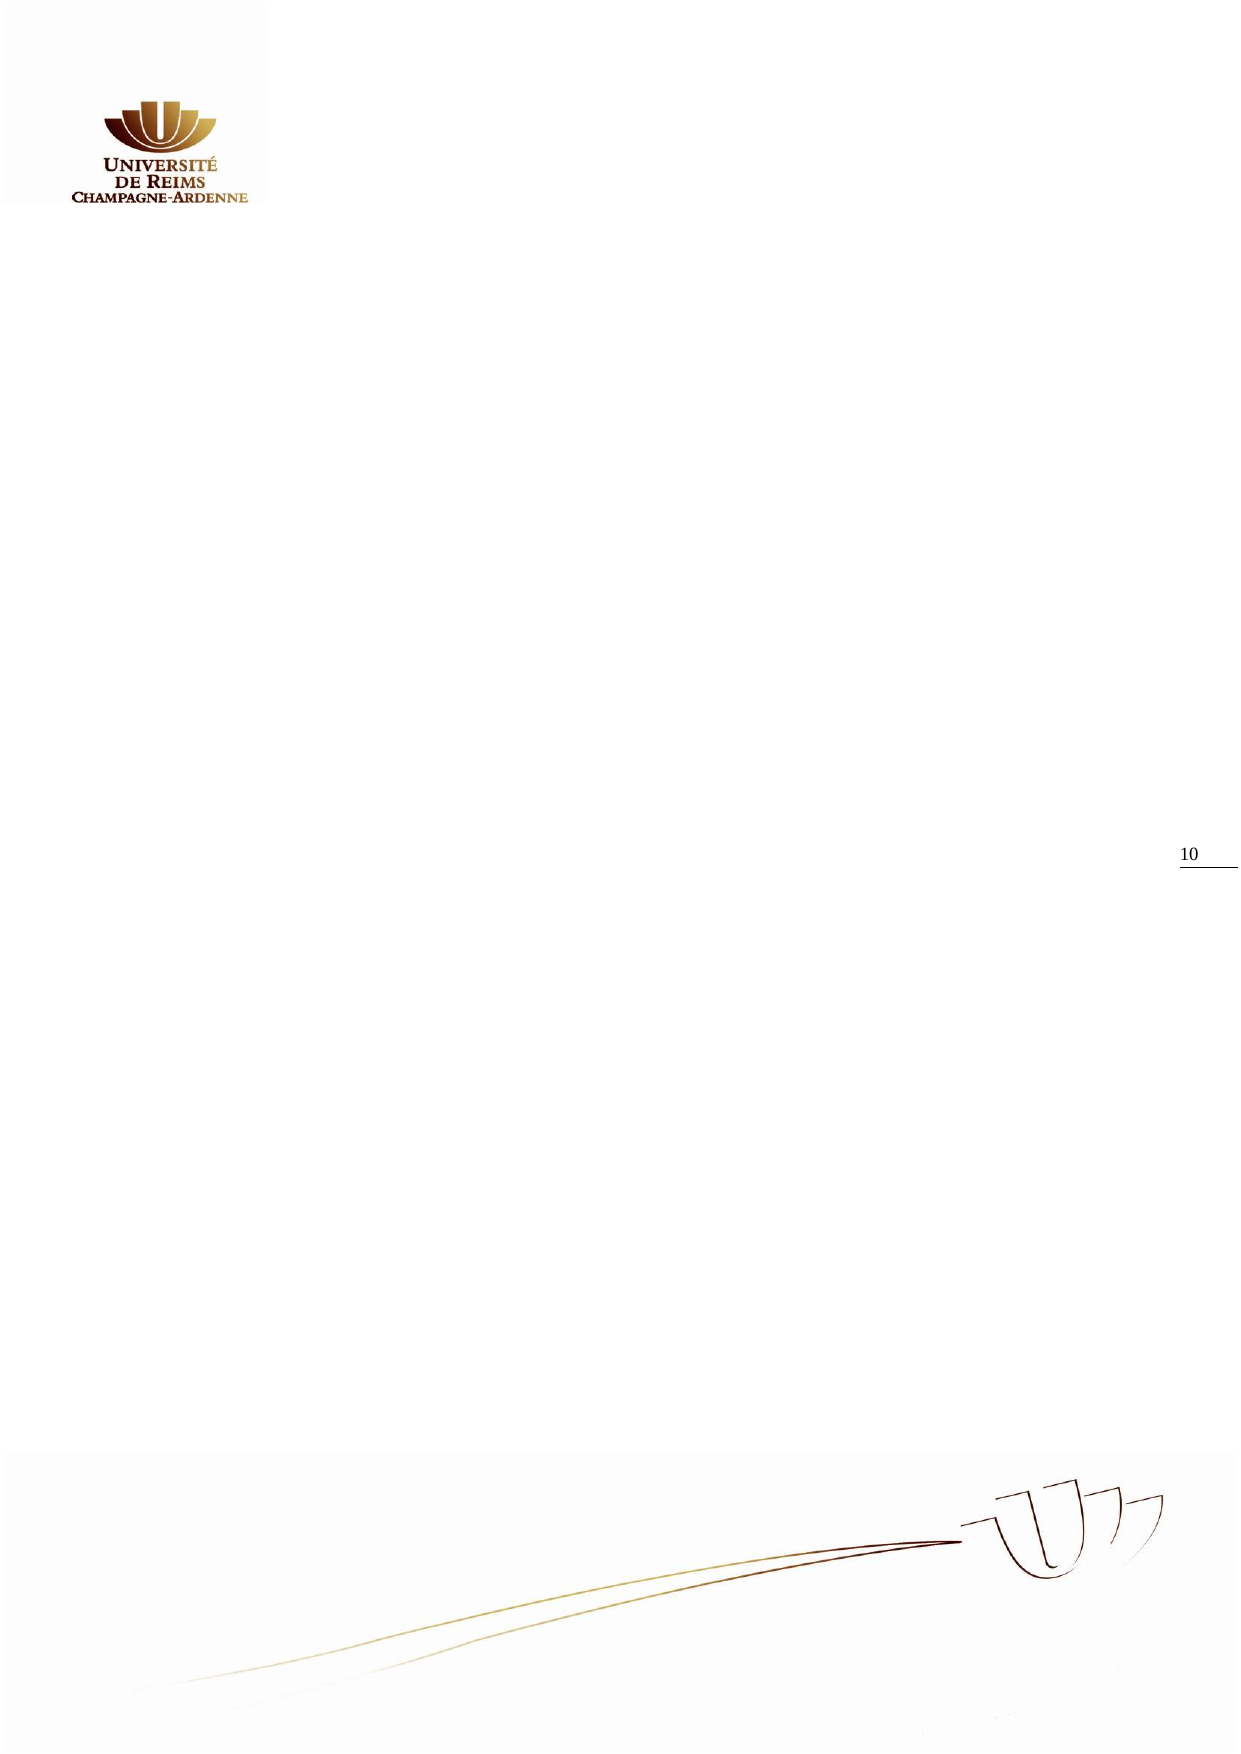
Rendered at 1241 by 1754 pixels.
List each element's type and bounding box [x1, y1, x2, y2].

picture [1, 1454, 1236, 1753]
picture [1, 1, 265, 203]
